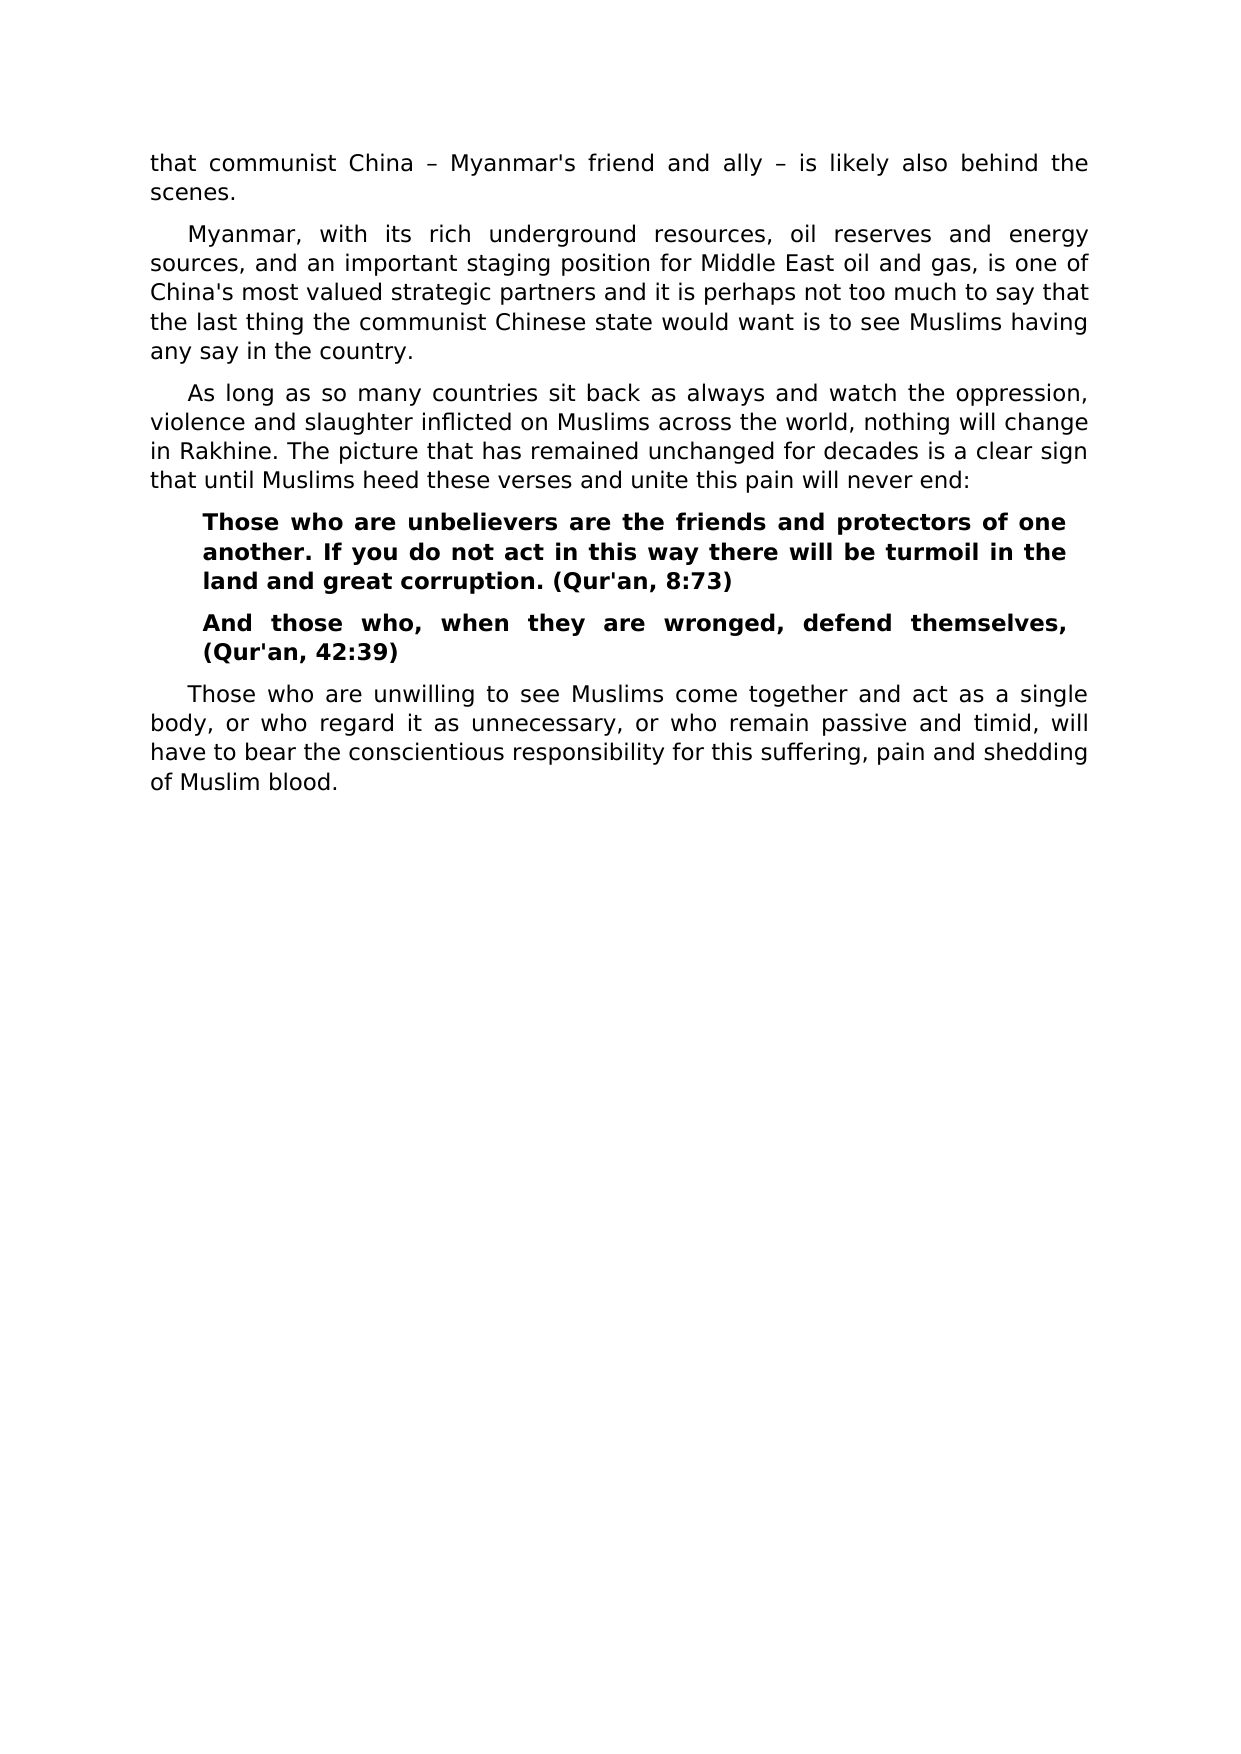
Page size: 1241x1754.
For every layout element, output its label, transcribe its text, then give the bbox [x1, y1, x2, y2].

text As long as so many countries sit back as always and watch the oppression, violence and slaughter inflicted on Muslims across the world, nothing will change in Rakhine. The picture that has remained unchanged for decades is a clear sign that until Muslims heed these verses and unite this pain will never end: [150, 380, 1090, 494]
text And those who, when they are wronged, defend themselves, (Qur'an, 42:39) [202, 610, 1068, 666]
text Those who are unwilling to see Muslims come together and act as a single body, or who regard it as unnecessary, or who remain passive and timid, will have to bear the conscientious responsibility for this suffering, pain and shedding of Muslim blood. [150, 681, 1090, 795]
text Myanmar, with its rich underground resources, oil reserves and energy sources, and an important staging position for Middle East oil and gas, is one of China's most valued strategic partners and it is perhaps not too much to say that the last thing the communist Chinese state would want is to see Muslims having any say in the country. [150, 221, 1090, 365]
text that communist China – Myanmar's friend and ally – is likely also behind the scenes. [150, 150, 1090, 206]
text Those who are unbelievers are the friends and protectors of one another. If you do not act in this way there will be turmoil in the land and great corruption. (Qur'an, 8:73) [202, 509, 1068, 595]
